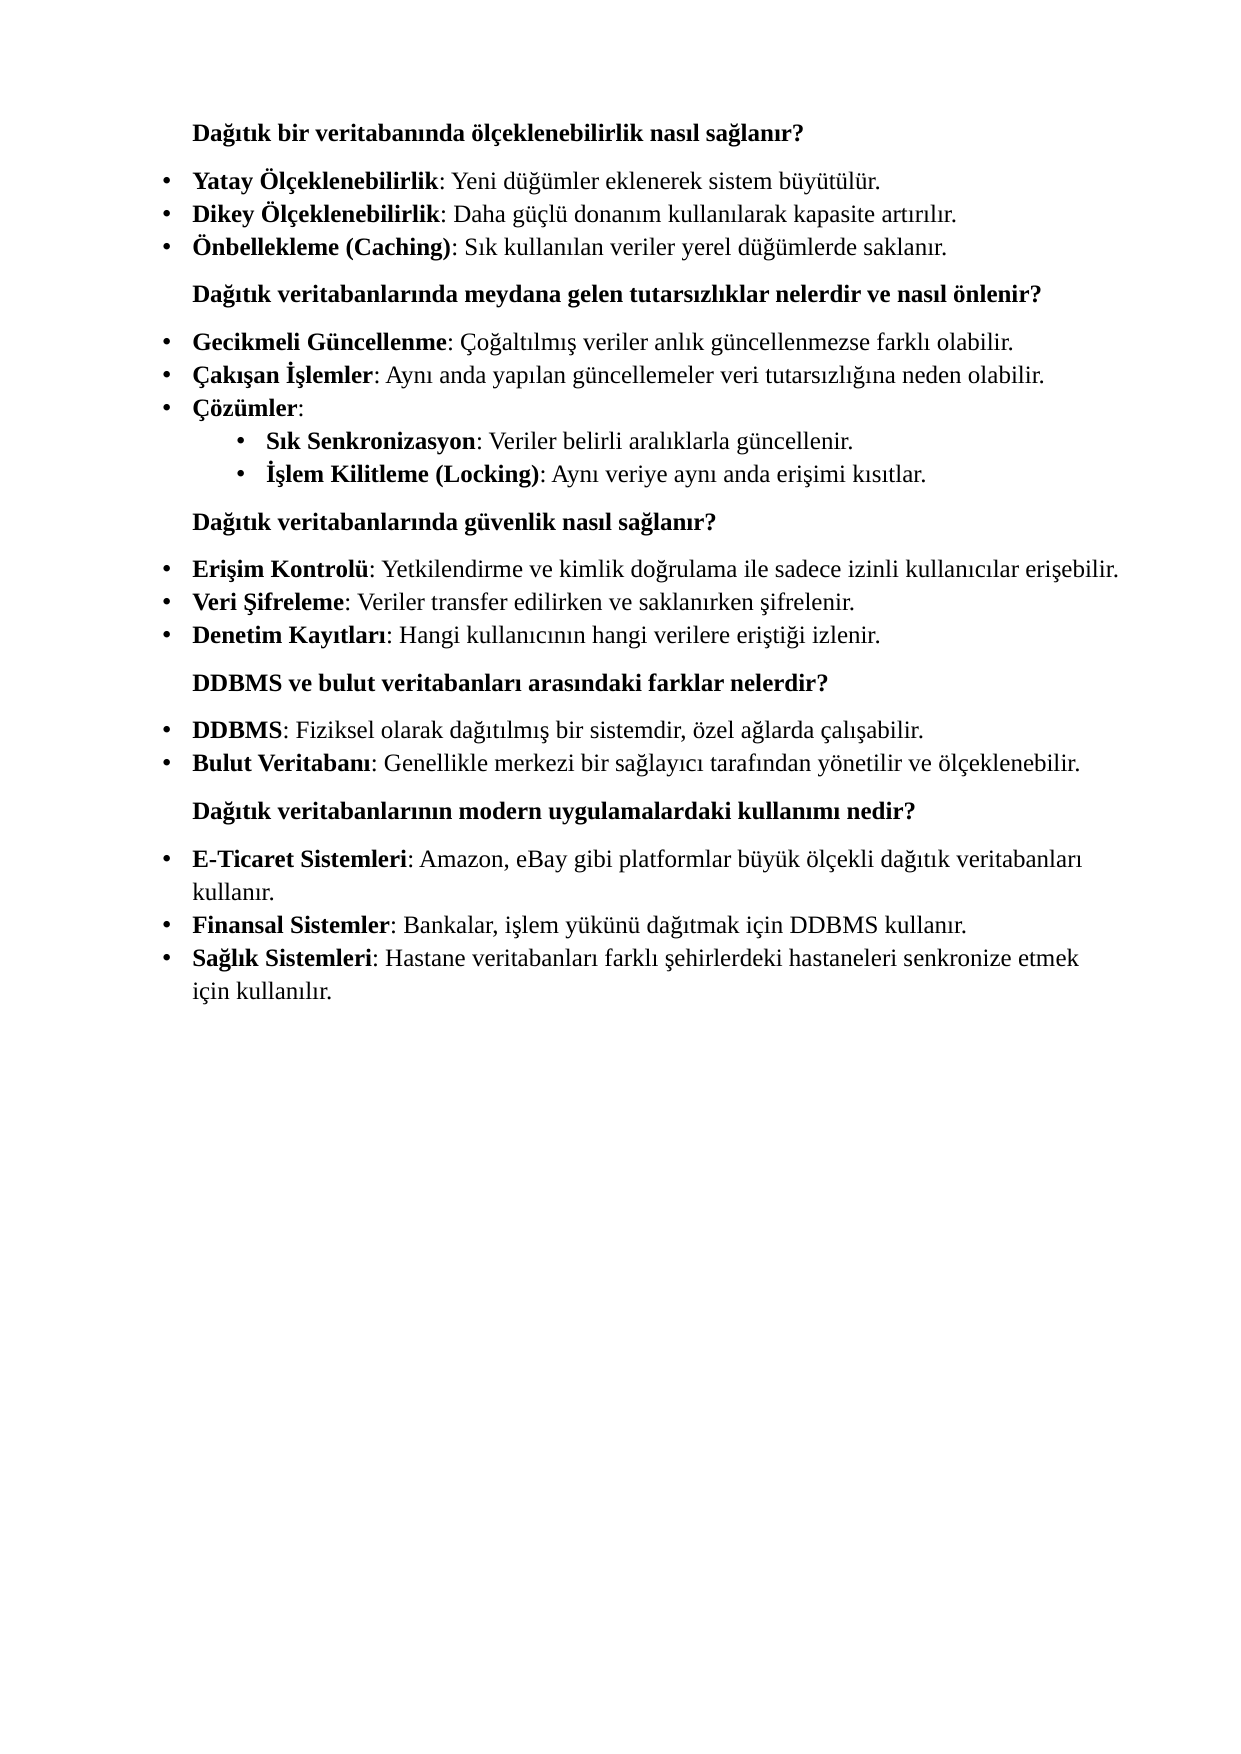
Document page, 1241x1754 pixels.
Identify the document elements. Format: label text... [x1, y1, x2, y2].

list Yatay Ölçeklenebilirlik: Yeni düğümler eklenerek sistem büyütülür. [162, 166, 1122, 194]
list Dağıtık bir veritabanında ölçeklenebilirlik nasıl sağlanır? [162, 118, 1122, 147]
list Gecikmeli Güncellenme: Çoğaltılmış veriler anlık güncellenmezse farklı olabilir. [162, 327, 1122, 356]
list Dağıtık veritabanlarının modern uygulamalardaki kullanımı nedir? [162, 796, 1122, 825]
list E-Ticaret Sistemleri: Amazon, eBay gibi platformlar büyük ölçekli dağıtık veritabanları kullanır. [162, 844, 1122, 906]
list Denetim Kayıtları: Hangi kullanıcının hangi verilere eriştiği izlenir. [162, 620, 1122, 649]
list Önbellekleme (Caching): Sık kullanılan veriler yerel düğümlerde saklanır. [162, 232, 1122, 261]
list Veri Şifreleme: Veriler transfer edilirken ve saklanırken şifrelenir. [162, 587, 1122, 616]
list Finansal Sistemler: Bankalar, işlem yükünü dağıtmak için DDBMS kullanır. [162, 910, 1122, 938]
list DDBMS: Fiziksel olarak dağıtılmış bir sistemdir, özel ağlarda çalışabilir. [162, 716, 1122, 744]
list Dağıtık veritabanlarında meydana gelen tutarsızlıklar nelerdir ve nasıl önlenir? [162, 279, 1122, 308]
list Çakışan İşlemler: Aynı anda yapılan güncellemeler veri tutarsızlığına neden olabilir. [162, 360, 1122, 389]
list Sağlık Sistemleri: Hastane veritabanları farklı şehirlerdeki hastaneleri senkronize etmek için kullanılır. [162, 943, 1122, 1004]
list Dağıtık veritabanlarında güvenlik nasıl sağlanır? [162, 507, 1122, 535]
list Bulut Veritabanı: Genellikle merkezi bir sağlayıcı tarafından yönetilir ve ölçeklenebilir. [162, 748, 1122, 777]
list Sık Senkronizasyon: Veriler belirli aralıklarla güncellenir. [236, 426, 1122, 455]
list DDBMS ve bulut veritabanları arasındaki farklar nelerdir? [162, 668, 1122, 697]
list Dikey Ölçeklenebilirlik: Daha güçlü donanım kullanılarak kapasite artırılır. [162, 199, 1122, 227]
list İşlem Kilitleme (Locking): Aynı veriye aynı anda erişimi kısıtlar. [236, 459, 1122, 488]
list Çözümler: [162, 393, 1122, 422]
list Erişim Kontrolü: Yetkilendirme ve kimlik doğrulama ile sadece izinli kullanıcılar erişebilir. [162, 554, 1122, 583]
